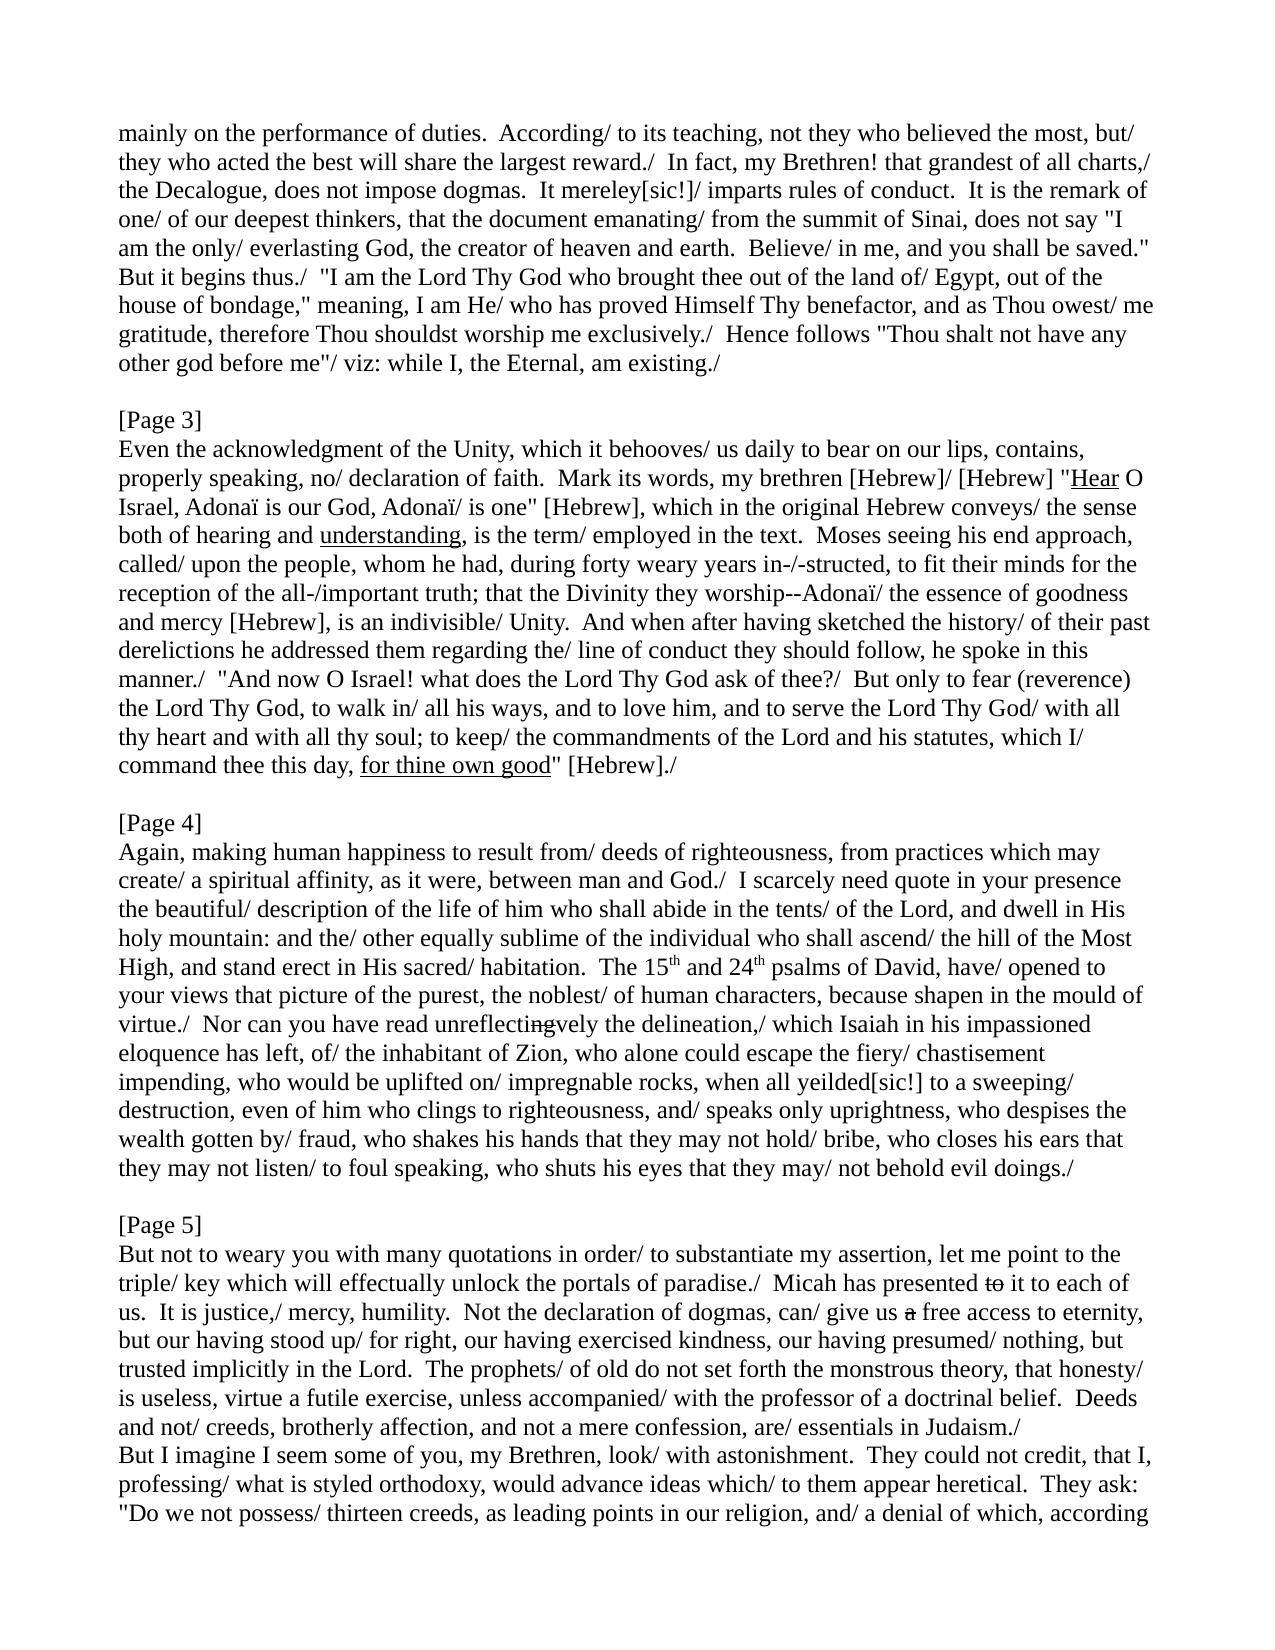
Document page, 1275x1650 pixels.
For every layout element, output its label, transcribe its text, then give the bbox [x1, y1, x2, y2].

text Again, making human happiness to result from/ deeds of righteousness, from practices which may create/ a spiritual affinity, as it were, between man and God./ I scarcely need quote in your presence the beautiful/ description of the life of him who shall abide in the tents/ of the Lord, and dwell in His holy mountain: and the/ other equally sublime of the individual who shall ascend/ the hill of the Most High, and stand erect in His sacred/ habitation. The 15th and 24th psalms of David, have/ opened to your views that picture of the purest, the noblest/ of human characters, because shapen in the mould of virtue./ Nor can you have read unreflectingvely the delineation,/ which Isaiah in his impassioned eloquence has left, of/ the inhabitant of Zion, who alone could escape the fiery/ chastisement impending, who would be uplifted on/ impregnable rocks, when all yeilded[sic!] to a sweeping/ destruction, even of him who clings to righteousness, and/ speaks only uprightness, who despises the wealth gotten by/ fraud, who shakes his hands that they may not hold/ bribe, who closes his ears that they may not listen/ to foul speaking, who shuts his eyes that they may/ not behold evil doings./ [118, 837, 1157, 1182]
text [Page 3] [118, 406, 1157, 434]
text [Page 5] [118, 1211, 1157, 1239]
text Even the acknowledgment of the Unity, which it behooves/ us daily to bear on our lips, contains, properly speaking, no/ declaration of faith. Mark its words, my brethren [Hebrew]/ [Hebrew] "Hear O Israel, Adonaï is our God, Adonaï/ is one" [Hebrew], which in the original Hebrew conveys/ the sense both of hearing and understanding, is the term/ employed in the text. Moses seeing his end approach, called/ upon the people, whom he had, during forty weary years in-/-structed, to fit their minds for the reception of the all-/important truth; that the Divinity they worship--Adonaï/ the essence of goodness and mercy [Hebrew], is an indivisible/ Unity. And when after having sketched the history/ of their past derelictions he addressed them regarding the/ line of conduct they should follow, he spoke in this manner./ "And now O Israel! what does the Lord Thy God ask of thee?/ But only to fear (reverence) the Lord Thy God, to walk in/ all his ways, and to love him, and to serve the Lord Thy God/ with all thy heart and with all thy soul; to keep/ the commandments of the Lord and his statutes, which I/ command thee this day, for thine own good" [Hebrew]./ [118, 434, 1157, 779]
text But I imagine I seem some of you, my Brethren, look/ with astonishment. They could not credit, that I, professing/ what is styled orthodoxy, would advance ideas which/ to them appear heretical. They ask: "Do we not possess/ thirteen creeds, as leading points in our religion, and/ a denial of which, according [118, 1441, 1157, 1527]
text But not to weary you with many quotations in order/ to substantiate my assertion, let me point to the triple/ key which will effectually unlock the portals of paradise./ Micah has presented to it to each of us. It is justice,/ mercy, humility. Not the declaration of dogmas, can/ give us a free access to eternity, but our having stood up/ for right, our having exercised kindness, our having presumed/ nothing, but trusted implicitly in the Lord. The prophets/ of old do not set forth the monstrous theory, that honesty/ is useless, virtue a futile exercise, unless accompanied/ with the professor of a doctrinal belief. Deeds and not/ creeds, brotherly affection, and not a mere confession, are/ essentials in Judaism./ [118, 1239, 1157, 1441]
text [Page 4] [118, 808, 1157, 837]
text mainly on the performance of duties. According/ to its teaching, not they who believed the most, but/ they who acted the best will share the largest reward./ In fact, my Brethren! that grandest of all charts,/ the Decalogue, does not impose dogmas. It mereley[sic!]/ imparts rules of conduct. It is the remark of one/ of our deepest thinkers, that the document emanating/ from the summit of Sinai, does not say "I am the only/ everlasting God, the creator of heaven and earth. Believe/ in me, and you shall be saved." But it begins thus./ "I am the Lord Thy God who brought thee out of the land of/ Egypt, out of the house of bondage," meaning, I am He/ who has proved Himself Thy benefactor, and as Thou owest/ me gratitude, therefore Thou shouldst worship me exclusively./ Hence follows "Thou shalt not have any other god before me"/ viz: while I, the Eternal, am existing./ [118, 118, 1157, 377]
